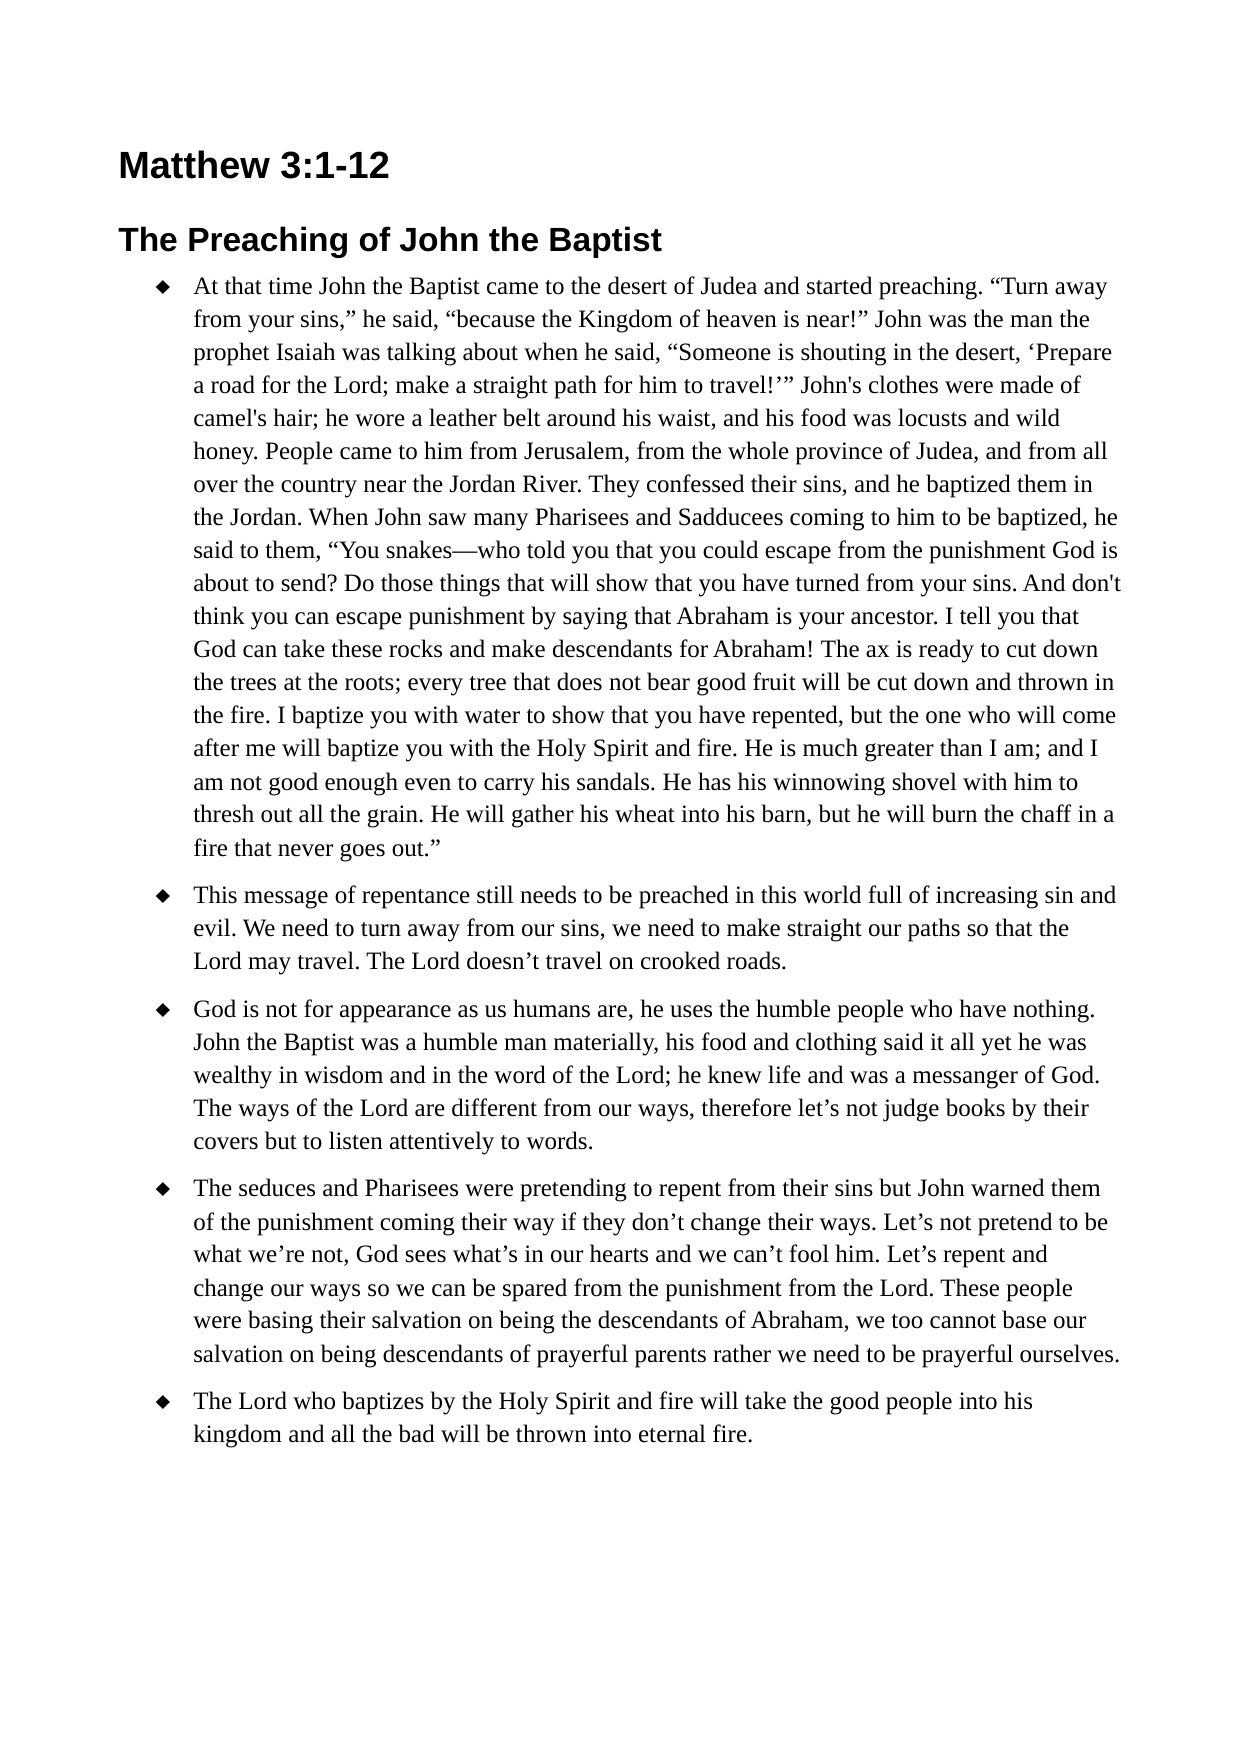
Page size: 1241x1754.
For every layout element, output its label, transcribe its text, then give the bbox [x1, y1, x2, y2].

list God is not for appearance as us humans are, he uses the humble people who have nothing. John the Baptist was a humble man materially, his food and clothing said it all yet he was wealthy in wisdom and in the word of the Lord; he knew life and was a messanger of God. The ways of the Lord are different from our ways, therefore let’s not judge books by their covers but to listen attentively to words. [156, 994, 1122, 1155]
list The seduces and Pharisees were pretending to repent from their sins but John warned them of the punishment coming their way if they don’t change their ways. Let’s not pretend to be what we’re not, God sees what’s in our hearts and we can’t fool him. Let’s repent and change our ways so we can be spared from the punishment from the Lord. These people were basing their salvation on being the descendants of Abraham, we too cannot base our salvation on being descendants of prayerful parents rather we need to be prayerful ourselves. [156, 1173, 1122, 1367]
list This message of repentance still needs to be preached in this world full of increasing sin and evil. We need to turn away from our sins, we need to make straight our paths so that the Lord may travel. The Lord doesn’t travel on crooked roads. [156, 880, 1122, 975]
subtitle Matthew 3:1-12 [118, 143, 1122, 187]
subtitle The Preaching of John the Baptist [118, 220, 1122, 259]
list The Lord who baptizes by the Holy Spirit and fire will take the good people into his kingdom and all the bad will be thrown into eternal fire. [156, 1386, 1122, 1448]
list At that time John the Baptist came to the desert of Judea and started preaching. “Turn away from your sins,” he said, “because the Kingdom of heaven is near!” John was the man the prophet Isaiah was talking about when he said, “Someone is shouting in the desert, ‘Prepare a road for the Lord; make a straight path for him to travel!’” John's clothes were made of camel's hair; he wore a leather belt around his waist, and his food was locusts and wild honey. People came to him from Jerusalem, from the whole province of Judea, and from all over the country near the Jordan River. They confessed their sins, and he baptized them in the Jordan. When John saw many Pharisees and Sadducees coming to him to be baptized, he said to them, “You snakes—who told you that you could escape from the punishment God is about to send? Do those things that will show that you have turned from your sins. And don't think you can escape punishment by saying that Abraham is your ancestor. I tell you that God can take these rocks and make descendants for Abraham! The ax is ready to cut down the trees at the roots; every tree that does not bear good fruit will be cut down and thrown in the fire. I baptize you with water to show that you have repented, but the one who will come after me will baptize you with the Holy Spirit and fire. He is much greater than I am; and I am not good enough even to carry his sandals. He has his winnowing shovel with him to thresh out all the grain. He will gather his wheat into his barn, but he will burn the chaff in a fire that never goes out.” [156, 271, 1122, 861]
